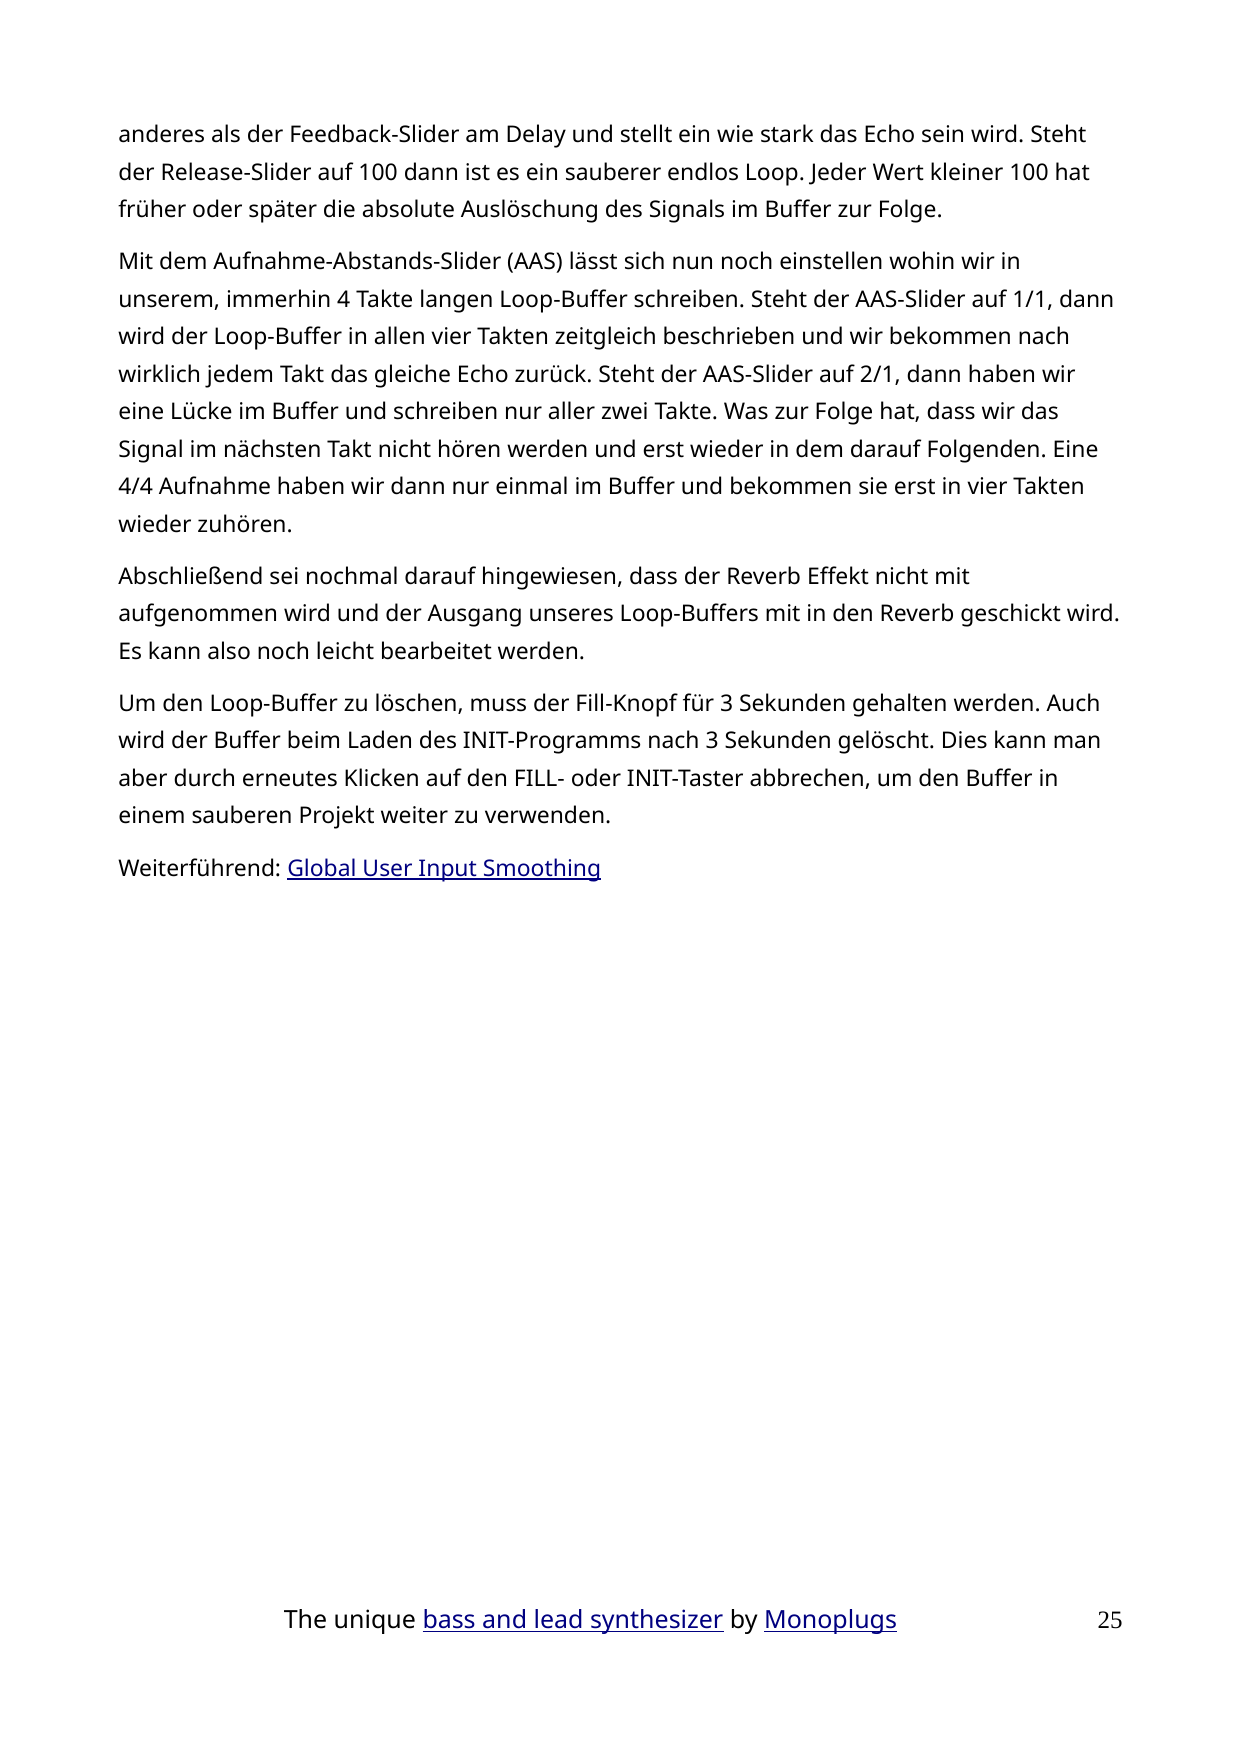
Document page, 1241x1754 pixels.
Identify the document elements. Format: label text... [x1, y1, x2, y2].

text Um den Loop-Buffer zu löschen, muss der Fill-Knopf für 3 Sekunden gehalten werden. Auch wird der Buffer beim Laden des INIT-Programms nach 3 Sekunden gelöscht. Dies kann man aber durch erneutes Klicken auf den FILL- oder INIT-Taster abbrechen, um den Buffer in einem sauberen Projekt weiter zu verwenden. [118, 687, 1122, 831]
text Mit dem Aufnahme-Abstands-Slider (AAS) lässt sich nun noch einstellen wohin wir in unserem, immerhin 4 Takte langen Loop-Buffer schreiben. Steht der AAS-Slider auf 1/1, dann wird der Loop-Buffer in allen vier Takten zeitgleich beschrieben und wir bekommen nach wirklich jedem Takt das gleiche Echo zurück. Steht der AAS-Slider auf 2/1, dann haben wir eine Lücke im Buffer und schreiben nur aller zwei Takte. Was zur Folge hat, dass wir das Signal im nächsten Takt nicht hören werden und erst wieder in dem darauf Folgenden. Eine 4/4 Aufnahme haben wir dann nur einmal im Buffer und bekommen sie erst in vier Takten wieder zuhören. [118, 245, 1122, 539]
text Weiterführend: Global User Input Smoothing [118, 851, 1122, 883]
text anderes als der Feedback-Slider am Delay und stellt ein wie stark das Echo sein wird. Steht der Release-Slider auf 100 dann ist es ein sauberer endlos Loop. Jeder Wert kleiner 100 hat früher oder später die absolute Auslöschung des Signals im Buffer zur Folge. [118, 118, 1122, 224]
text Abschließend sei nochmal darauf hingewiesen, dass der Reverb Effekt nicht mit aufgenommen wird und der Ausgang unseres Loop-Buffers mit in den Reverb geschickt wird. Es kann also noch leicht bearbeitet werden. [118, 560, 1122, 666]
